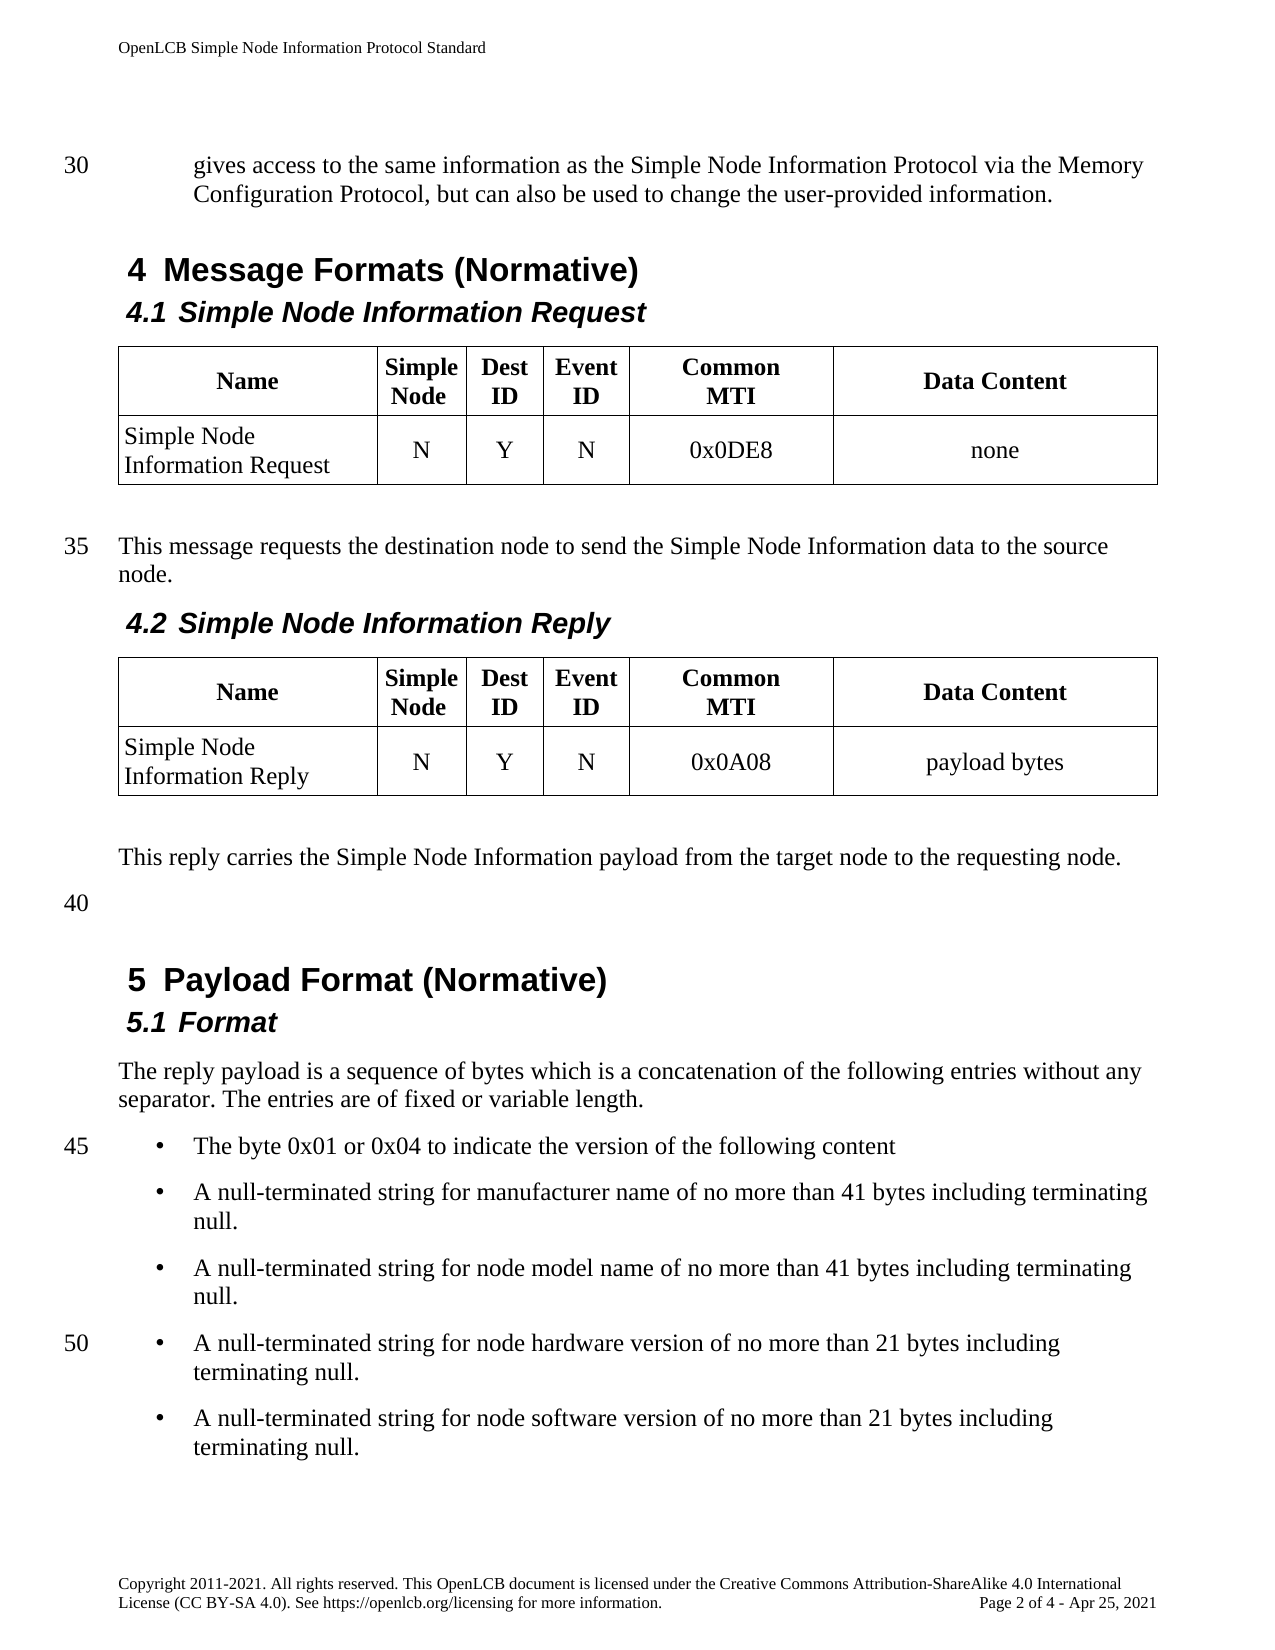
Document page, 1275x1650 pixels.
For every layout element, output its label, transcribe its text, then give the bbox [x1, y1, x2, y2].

table_header Name [119, 347, 377, 415]
subtitle Simple Node Information Request [118, 295, 1157, 328]
subtitle Payload Format (Normative) [118, 960, 1157, 998]
table_cell N [378, 727, 466, 795]
table_header Dest ID [467, 658, 543, 726]
table_cell Simple Node Information Reply [119, 727, 377, 795]
subtitle Format [118, 1004, 1157, 1038]
table_cell N [544, 416, 629, 484]
list A null-terminated string for node hardware version of no more than 21 bytes including terminating null. [156, 1328, 1157, 1385]
table_cell Y [467, 416, 543, 484]
subtitle Message Formats (Normative) [118, 250, 1157, 289]
table_header Dest ID [467, 347, 543, 415]
table_cell N [378, 416, 466, 484]
list A null-terminated string for manufacturer name of no more than 41 bytes including terminating null. [156, 1177, 1157, 1235]
table_cell N [544, 727, 629, 795]
table_header Event ID [544, 347, 629, 415]
subtitle Simple Node Information Reply [118, 606, 1157, 639]
table_cell none [834, 416, 1157, 484]
table_header Common MTI [630, 658, 833, 726]
list gives access to the same information as the Simple Node Information Protocol via the Memory Configuration Protocol, but can also be used to change the user-provided information. [156, 150, 1157, 207]
table_header Common MTI [630, 347, 833, 415]
list The byte 0x01 or 0x04 to indicate the version of the following content [156, 1131, 1157, 1160]
list A null-terminated string for node model name of no more than 41 bytes including terminating null. [156, 1253, 1157, 1310]
text This reply carries the Simple Node Information payload from the target node to the requesting node. [118, 842, 1157, 871]
table_cell 0x0A08 [630, 727, 833, 795]
text This message requests the destination node to send the Simple Node Information data to the source node. [118, 531, 1157, 588]
table_header Simple Node [378, 658, 466, 726]
table_cell 0x0DE8 [630, 416, 833, 484]
table_header Event ID [544, 658, 629, 726]
table_header Data Content [834, 658, 1157, 726]
table_header Name [119, 658, 377, 726]
list A null-terminated string for node software version of no more than 21 bytes including terminating null. [156, 1403, 1157, 1461]
table_cell Simple Node Information Request [119, 416, 377, 484]
text The reply payload is a sequence of bytes which is a concatenation of the following entries without any separator. The entries are of fixed or variable length. [118, 1056, 1157, 1113]
table_header Simple Node [378, 347, 466, 415]
table_cell payload bytes [834, 727, 1157, 795]
table_header Data Content [834, 347, 1157, 415]
table_cell Y [467, 727, 543, 795]
